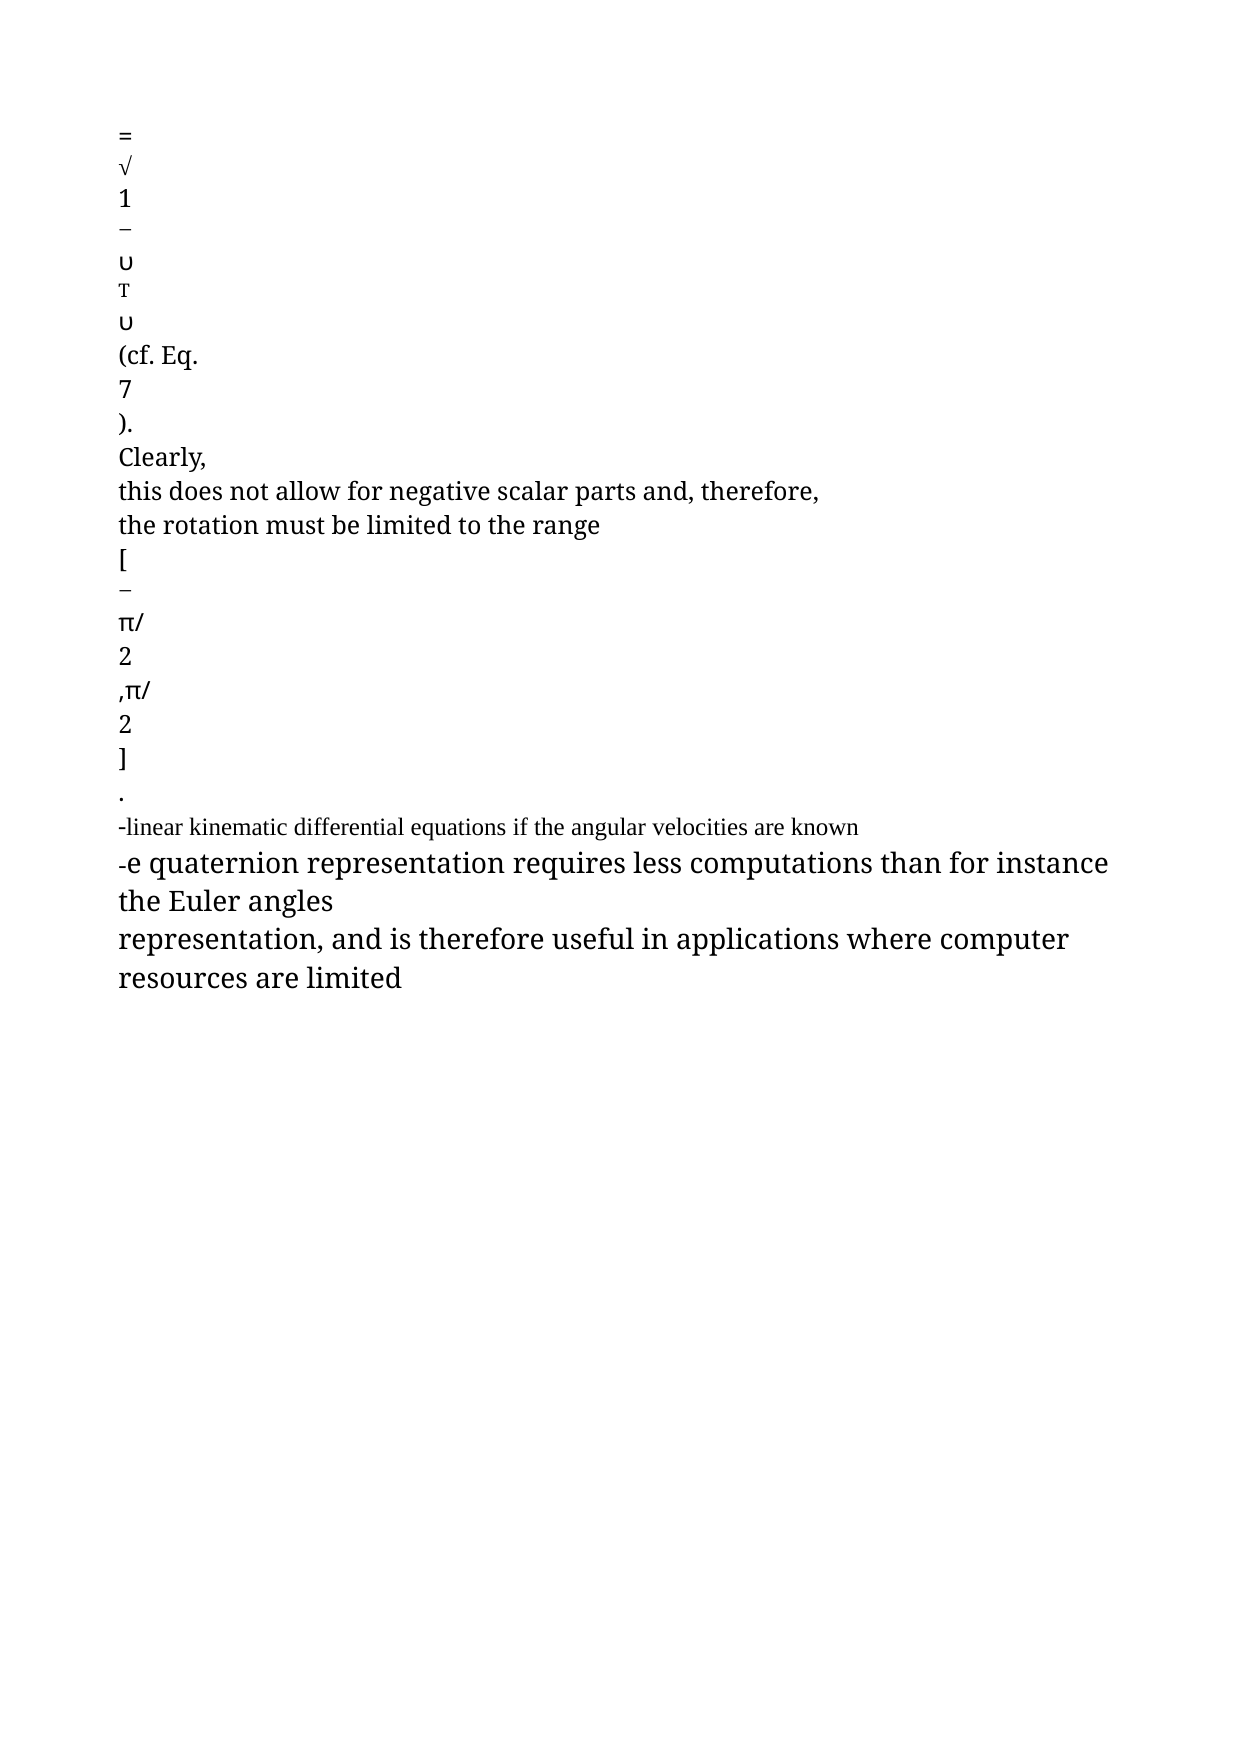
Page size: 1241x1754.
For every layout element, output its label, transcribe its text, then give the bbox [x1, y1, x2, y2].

text ). [118, 406, 1122, 439]
text the rotation must be limited to the range [118, 508, 1122, 542]
text . [118, 775, 1122, 809]
text -e quaternion representation requires less computations than for instance the Euler angles [118, 843, 1122, 920]
text 7 [118, 371, 1122, 406]
text 2 [118, 707, 1122, 741]
text − [118, 576, 1122, 604]
text π/ [118, 604, 1122, 639]
text ,π/ [118, 673, 1122, 707]
text Clearly, [118, 439, 1122, 474]
text = [118, 118, 1122, 152]
text 1 [118, 181, 1122, 215]
text − [118, 215, 1122, 244]
text ] [118, 741, 1122, 775]
text υ [118, 303, 1122, 337]
text √ [118, 152, 1122, 181]
text -linear kinematic differential equations if the angular velocities are known [118, 809, 1122, 843]
text (cf. Eq. [118, 337, 1122, 371]
text representation, and is therefore useful in applications where computer resources are limited [118, 920, 1122, 996]
text this does not allow for negative scalar parts and, therefore, [118, 474, 1122, 508]
text T [118, 278, 1122, 303]
text [ [118, 542, 1122, 576]
text υ [118, 244, 1122, 278]
text 2 [118, 639, 1122, 673]
